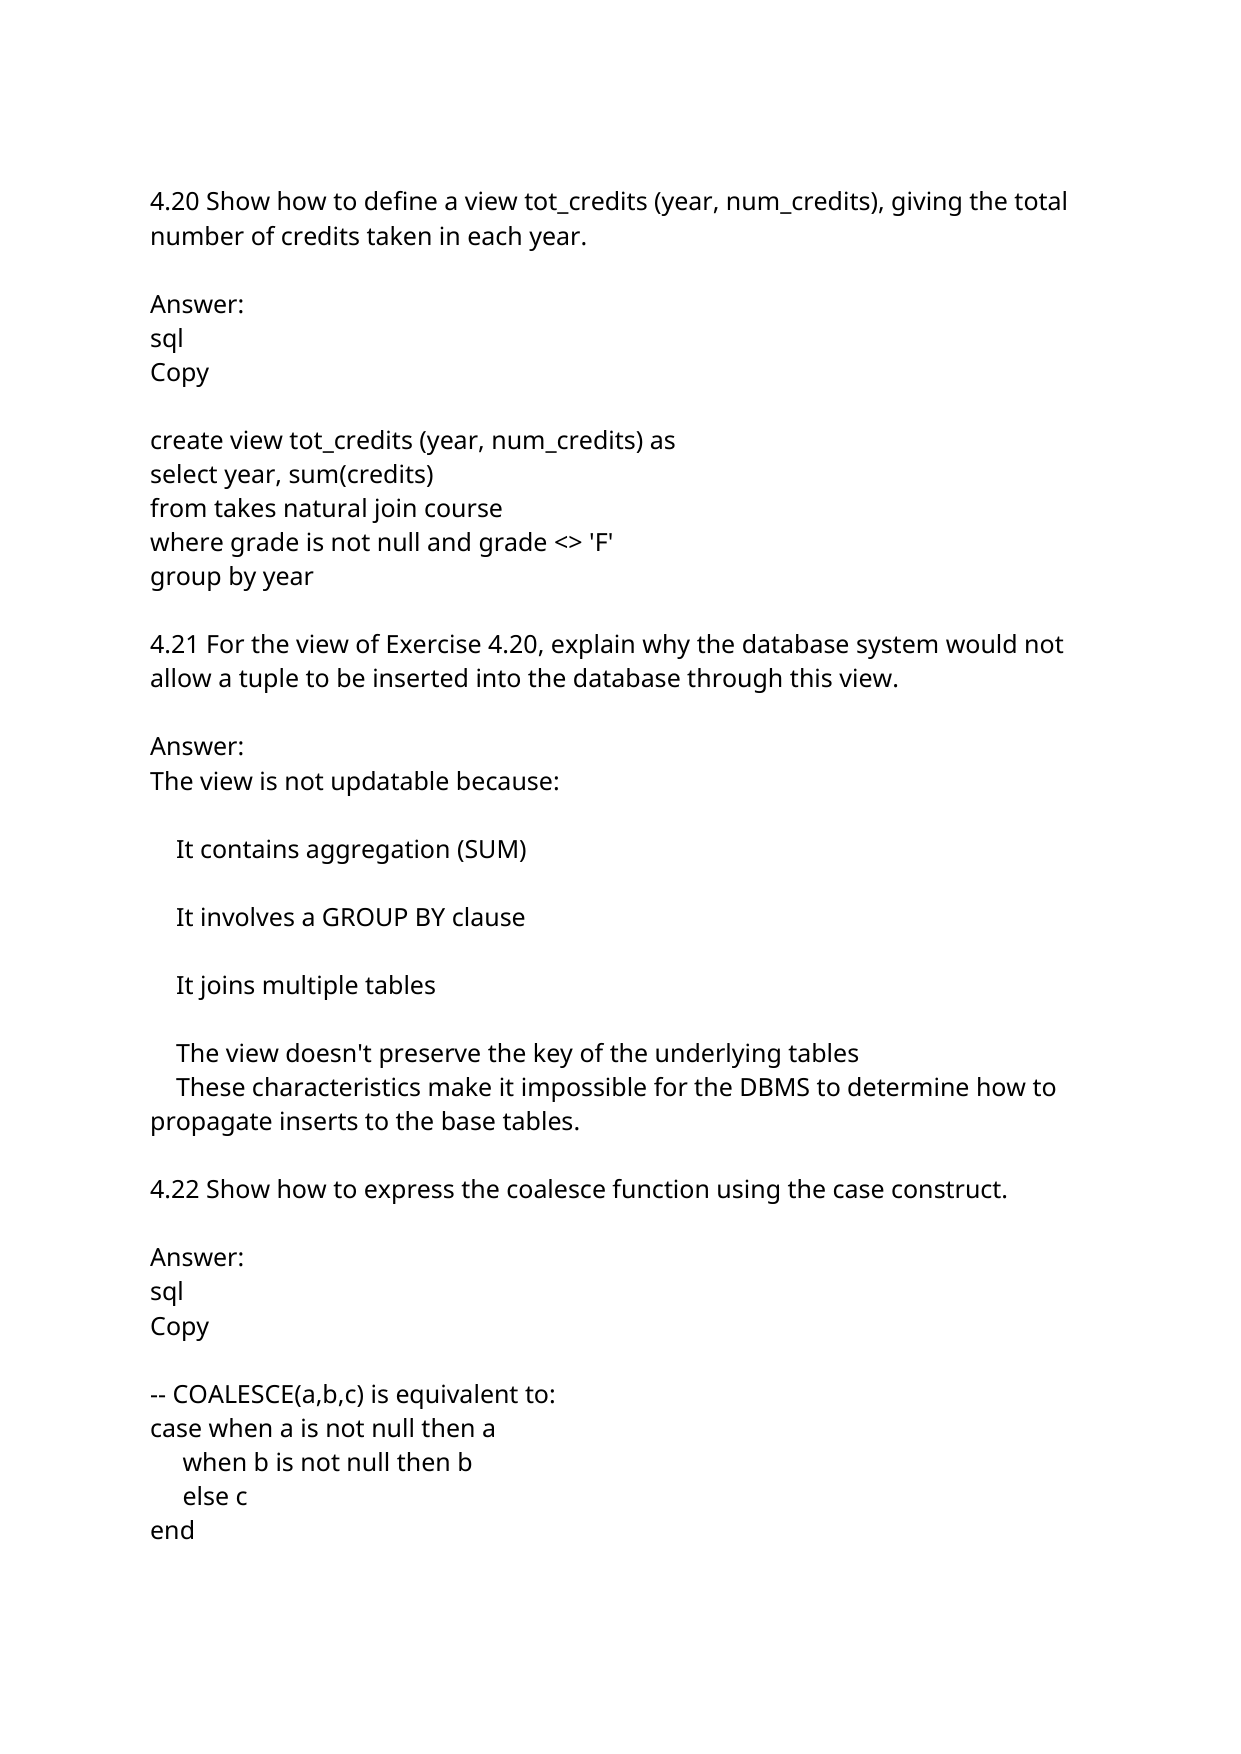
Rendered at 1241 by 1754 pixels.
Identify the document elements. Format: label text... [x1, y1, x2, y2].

text It contains aggregation (SUM) [150, 831, 1091, 865]
text Answer: [150, 729, 1091, 763]
text where grade is not null and grade <> 'F' [150, 525, 1091, 559]
text 4.21 For the view of Exercise 4.20, explain why the database system would not allow a tuple to be inserted into the database through this view. [150, 627, 1091, 695]
text Copy [150, 1308, 1091, 1342]
text It involves a GROUP BY clause [150, 899, 1091, 933]
text The view doesn't preserve the key of the underlying tables [150, 1036, 1091, 1070]
text 4.20 Show how to define a view tot_credits (year, num_credits), giving the total number of credits taken in each year. [150, 184, 1091, 252]
text Answer: [150, 286, 1091, 320]
text It joins multiple tables [150, 967, 1091, 1002]
text -- COALESCE(a,b,c) is equivalent to: [150, 1376, 1091, 1410]
text from takes natural join course [150, 491, 1091, 525]
text when b is not null then b [150, 1444, 1091, 1478]
text case when a is not null then a [150, 1410, 1091, 1444]
text create view tot_credits (year, num_credits) as [150, 422, 1091, 457]
text The view is not updatable because: [150, 763, 1091, 797]
text Answer: [150, 1240, 1091, 1274]
text 4.22 Show how to express the coalesce function using the case construct. [150, 1172, 1091, 1206]
text Copy [150, 354, 1091, 388]
text else c [150, 1478, 1091, 1512]
text end [150, 1512, 1091, 1547]
text sql [150, 1274, 1091, 1308]
text sql [150, 320, 1091, 354]
text group by year [150, 559, 1091, 593]
text These characteristics make it impossible for the DBMS to determine how to propagate inserts to the base tables. [150, 1070, 1091, 1138]
text select year, sum(credits) [150, 457, 1091, 491]
